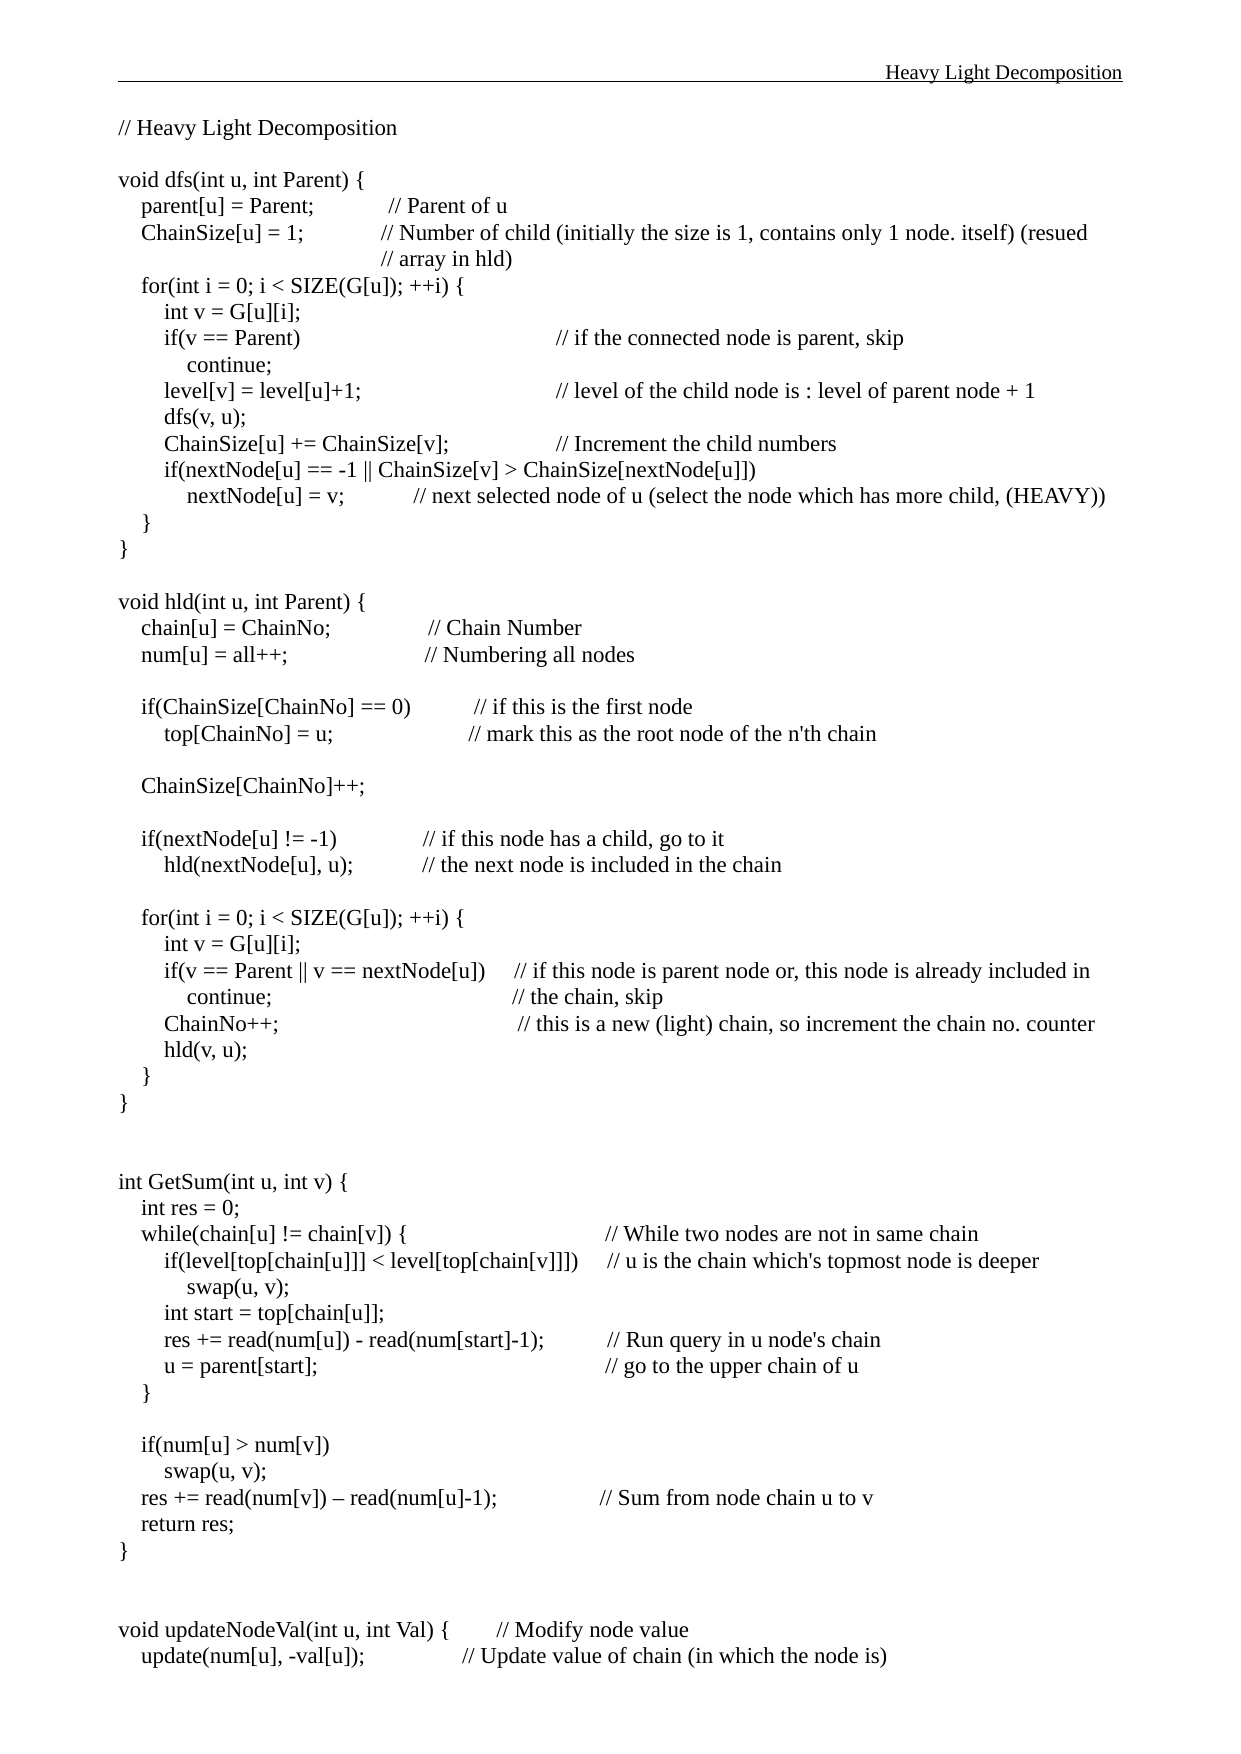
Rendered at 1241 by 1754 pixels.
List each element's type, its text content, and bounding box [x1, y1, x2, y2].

text } [118, 509, 1122, 535]
text void updateNodeVal(int u, int Val) { // Modify node value [118, 1616, 1122, 1642]
text if(num[u] > num[v]) [118, 1431, 1122, 1458]
text ChainNo++; // this is a new (light) chain, so increment the chain no. counter [118, 1009, 1122, 1036]
text int v = G[u][i]; [118, 298, 1122, 324]
text ChainSize[ChainNo]++; [118, 772, 1122, 799]
text } [118, 1537, 1122, 1563]
text top[ChainNo] = u; // mark this as the root node of the n'th chain [118, 720, 1122, 746]
text int v = G[u][i]; [118, 931, 1122, 957]
text if(nextNode[u] == -1 || ChainSize[v] > ChainSize[nextNode[u]]) [118, 456, 1122, 482]
text ChainSize[u] = 1; // Number of child (initially the size is 1, contains only 1 node. itself) (resued [118, 219, 1122, 245]
text nextNode[u] = v; // next selected node of u (select the node which has more child, (HEAVY)) [118, 482, 1122, 509]
text } [118, 1089, 1122, 1115]
text if(level[top[chain[u]]] < level[top[chain[v]]]) // u is the chain which's topmost node is deeper [118, 1247, 1122, 1273]
text hld(nextNode[u], u); // the next node is included in the chain [118, 851, 1122, 878]
text update(num[u], -val[u]); // Update value of chain (in which the node is) [118, 1642, 1122, 1668]
text ChainSize[u] += ChainSize[v]; // Increment the child numbers [118, 430, 1122, 456]
text if(v == Parent) // if the connected node is parent, skip [118, 324, 1122, 351]
text // Heavy Light Decomposition [118, 113, 1122, 140]
text res += read(num[u]) - read(num[start]-1); // Run query in u node's chain [118, 1326, 1122, 1352]
text void dfs(int u, int Parent) { [118, 166, 1122, 193]
text dfs(v, u); [118, 403, 1122, 430]
text for(int i = 0; i < SIZE(G[u]); ++i) { [118, 904, 1122, 931]
text } [118, 1062, 1122, 1089]
text int res = 0; [118, 1194, 1122, 1220]
text for(int i = 0; i < SIZE(G[u]); ++i) { [118, 272, 1122, 298]
text while(chain[u] != chain[v]) { // While two nodes are not in same chain [118, 1220, 1122, 1247]
text if(nextNode[u] != -1) // if this node has a child, go to it [118, 825, 1122, 851]
text if(ChainSize[ChainNo] == 0) // if this is the first node [118, 693, 1122, 720]
text // array in hld) [118, 245, 1122, 272]
text void hld(int u, int Parent) { [118, 588, 1122, 614]
text } [118, 1378, 1122, 1405]
text int GetSum(int u, int v) { [118, 1168, 1122, 1194]
text chain[u] = ChainNo; // Chain Number [118, 614, 1122, 641]
text return res; [118, 1510, 1122, 1537]
text if(v == Parent || v == nextNode[u]) // if this node is parent node or, this node is already included in [118, 957, 1122, 983]
text continue; // the chain, skip [118, 983, 1122, 1009]
text num[u] = all++; // Numbering all nodes [118, 641, 1122, 667]
text swap(u, v); [118, 1458, 1122, 1484]
text level[v] = level[u]+1; // level of the child node is : level of parent node + 1 [118, 377, 1122, 403]
text swap(u, v); [118, 1273, 1122, 1299]
text int start = top[chain[u]]; [118, 1299, 1122, 1326]
text hld(v, u); [118, 1036, 1122, 1062]
text res += read(num[v]) – read(num[u]-1); // Sum from node chain u to v [118, 1484, 1122, 1510]
text continue; [118, 351, 1122, 377]
text parent[u] = Parent; // Parent of u [118, 193, 1122, 219]
text } [118, 535, 1122, 562]
text u = parent[start]; // go to the upper chain of u [118, 1352, 1122, 1378]
